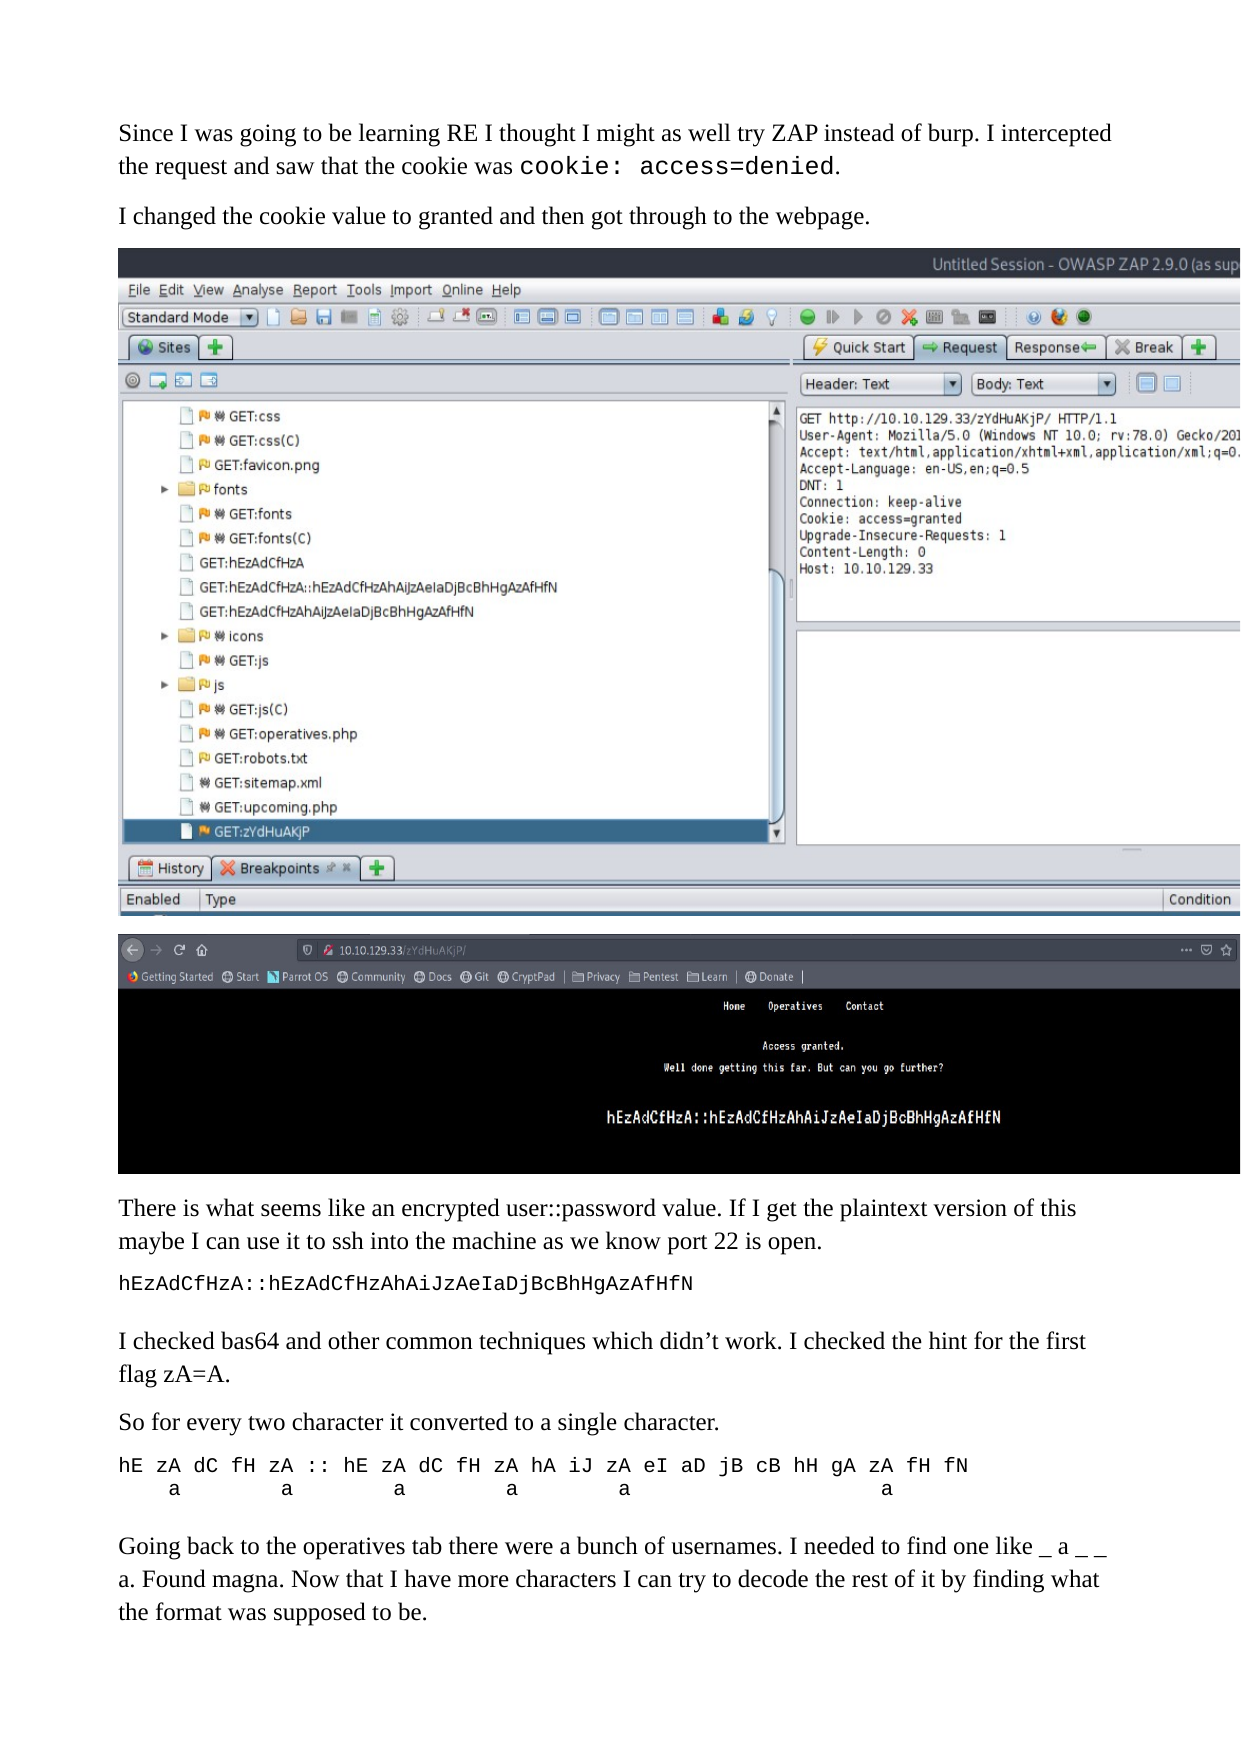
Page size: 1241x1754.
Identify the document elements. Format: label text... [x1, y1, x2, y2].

text There is what seems like an encrypted user::password value. If I get the plaintext version of this maybe I can use it to ssh into the machine as we know port 22 is open. [118, 1193, 1122, 1254]
picture [118, 248, 1241, 916]
text Since I was going to be learning RE I thought I might as well try ZAP instead of burp. I intercepted the request and saw that the cookie was cookie: access=denied. [118, 118, 1122, 182]
picture [118, 934, 1241, 1174]
text Going back to the operatives tab there were a bunch of usernames. I needed to find one like _ a _ _ a. Found magna. Now that I have more characters I can try to decode the rest of it by finding what the format was supposed to be. [118, 1531, 1122, 1626]
text So for every two character it converted to a single character. [118, 1407, 1122, 1436]
text I checked bas64 and other common techniques which didn’t work. I checked the hint for the first flag zA=A. [118, 1326, 1122, 1388]
text hE zA dC fH zA :: hE zA dC fH zA hA iJ zA eI aD jB cB hH gA zA fH fN [118, 1455, 1122, 1478]
text a a a a a a [118, 1478, 1122, 1502]
text I changed the cookie value to granted and then got through to the webpage. [118, 201, 1122, 230]
text hEzAdCfHzA::hEzAdCfHzAhAiJzAeIaDjBcBhHgAzAfHfN [118, 1273, 1122, 1297]
